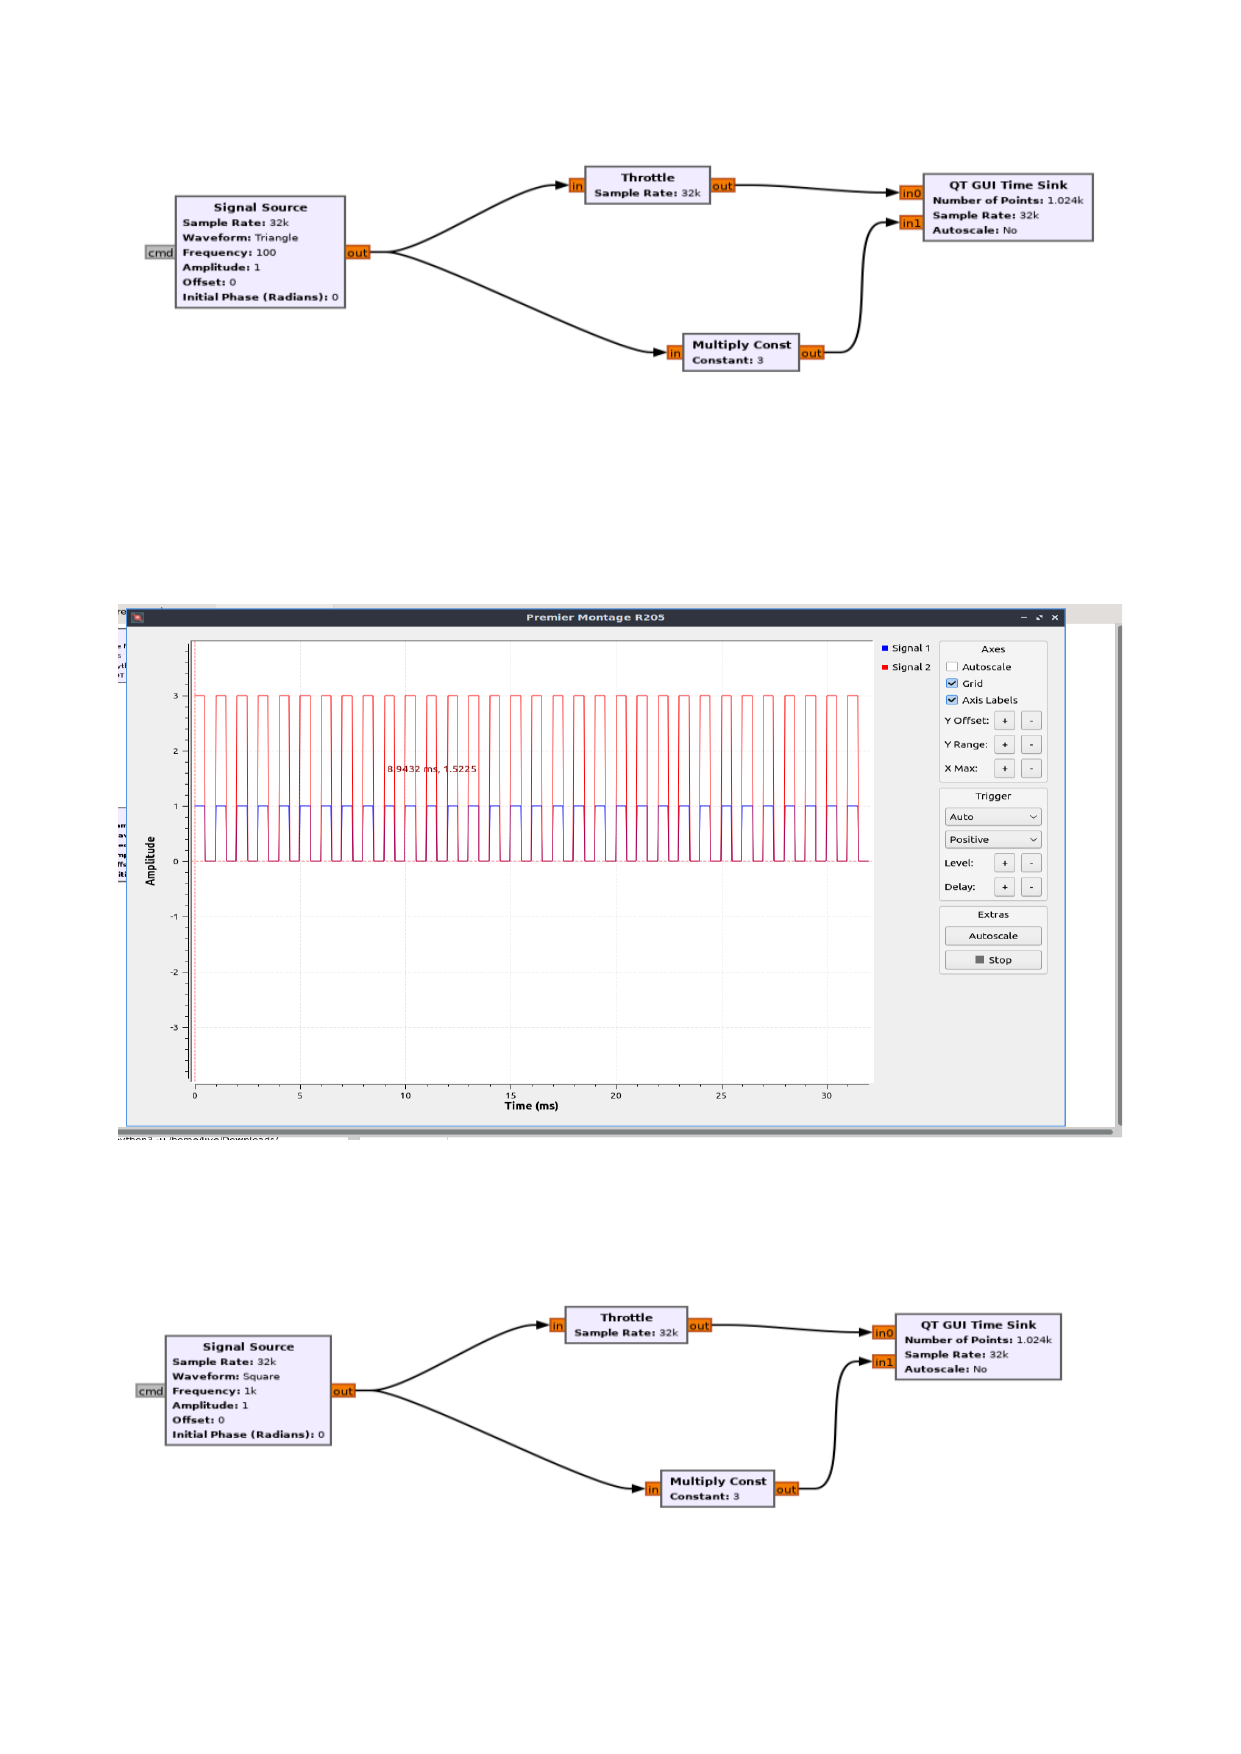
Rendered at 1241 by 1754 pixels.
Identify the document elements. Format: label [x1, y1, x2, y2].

picture [118, 604, 1123, 1140]
picture [118, 1233, 1123, 1583]
picture [118, 118, 1123, 422]
